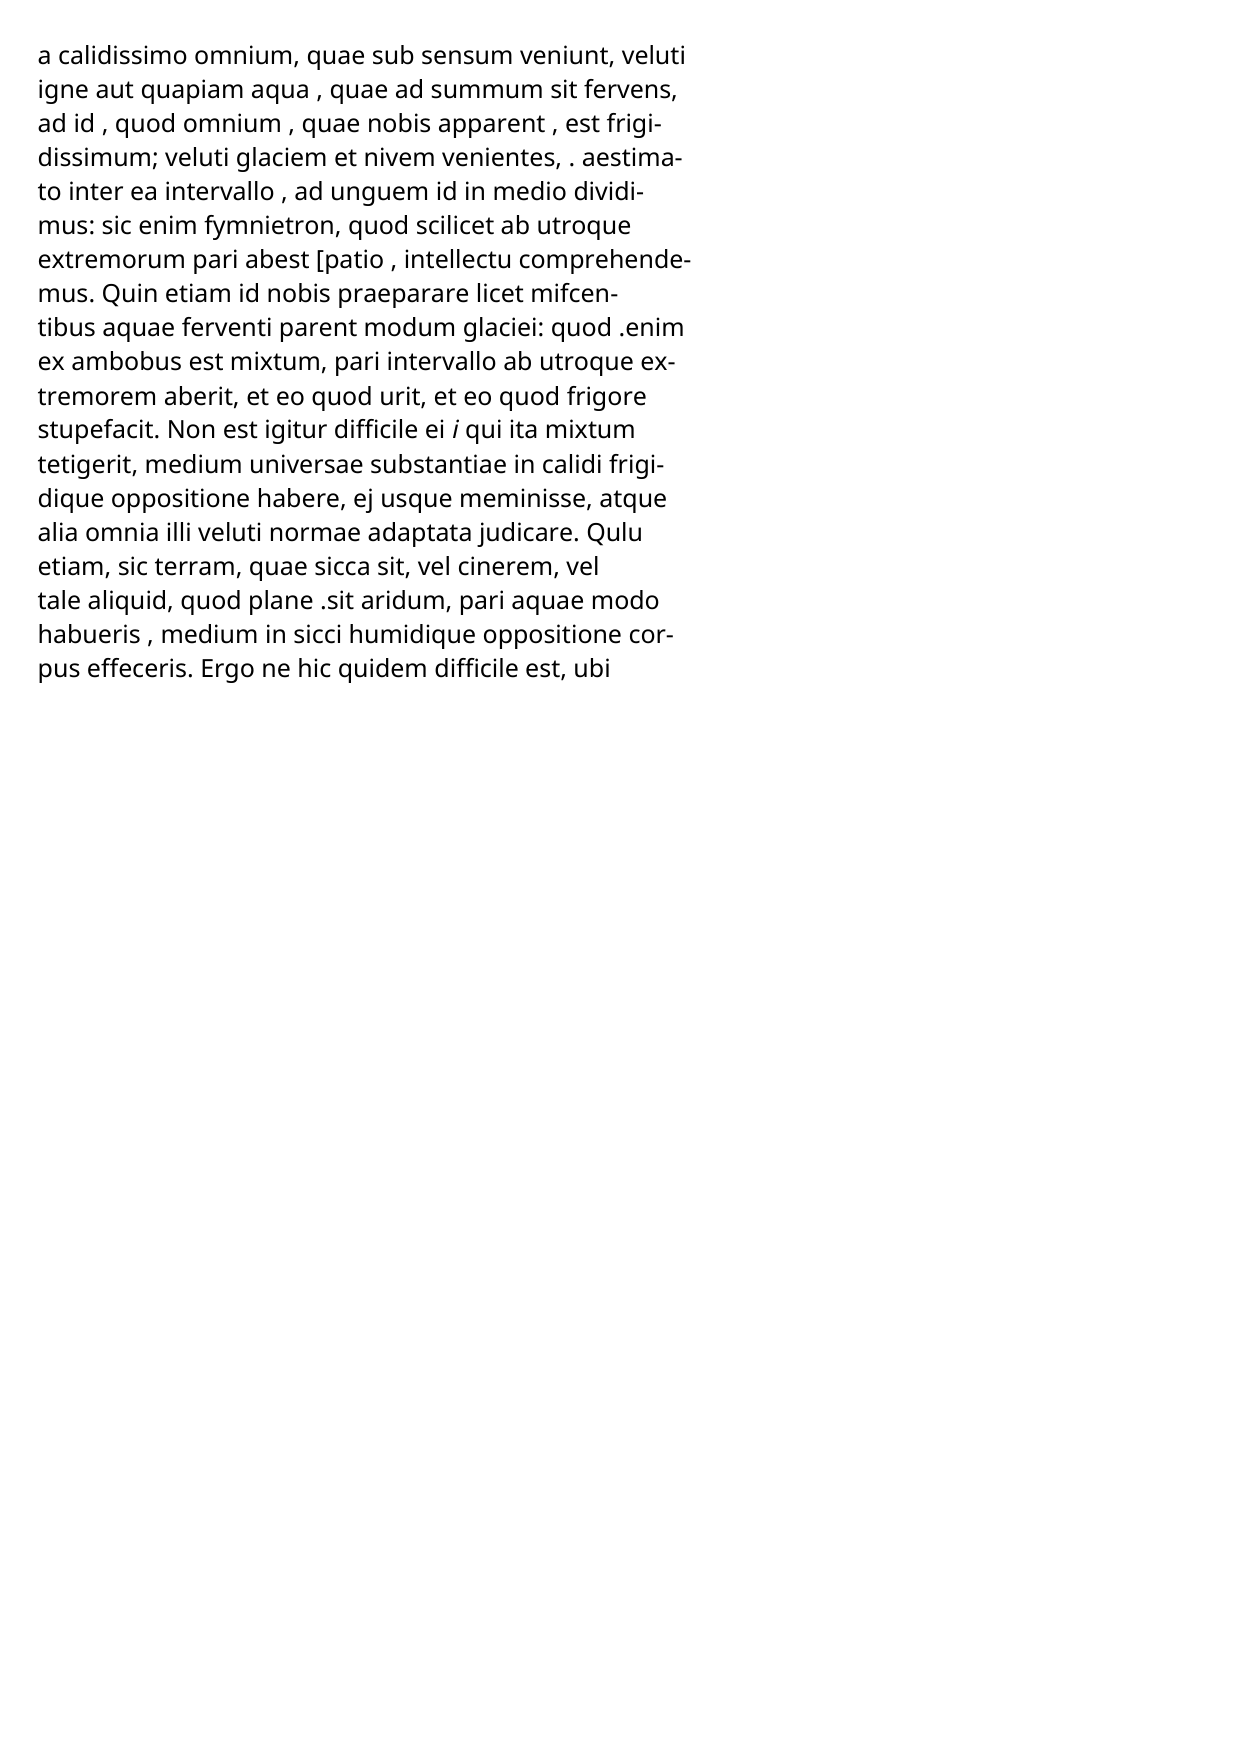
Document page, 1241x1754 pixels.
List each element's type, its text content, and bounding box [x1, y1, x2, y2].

text a calidissimo omnium, quae sub sensum veniunt, veluti igne aut quapiam aqua , quae ad summum sit fervens, ad id , quod omnium , quae nobis apparent , est frigi- dissimum; veluti glaciem et nivem venientes, . aestima- to inter ea intervallo , ad unguem id in medio dividi- mus: sic enim fymnietron, quod scilicet ab utroque extremorum pari abest [patio , intellectu comprehende- mus. Quin etiam id nobis praeparare licet mifcen- tibus aquae ferventi parent modum glaciei: quod .enim ex ambobus est mixtum, pari intervallo ab utroque ex- tremorem aberit, et eo quod urit, et eo quod frigore stupefacit. Non est igitur difficile ei i qui ita mixtum tetigerit, medium universae substantiae in calidi frigi- dique oppositione habere, ej usque meminisse, atque alia omnia illi veluti normae adaptata judicare. Qulu etiam, sic terram, quae sicca sit, vel cinerem, vel tale aliquid, quod plane .sit aridum, pari aquae modo habueris , medium in sicci humidique oppositione cor- pus effeceris. Ergo ne hic quidem difficile est, ubi [37, 37, 1203, 685]
